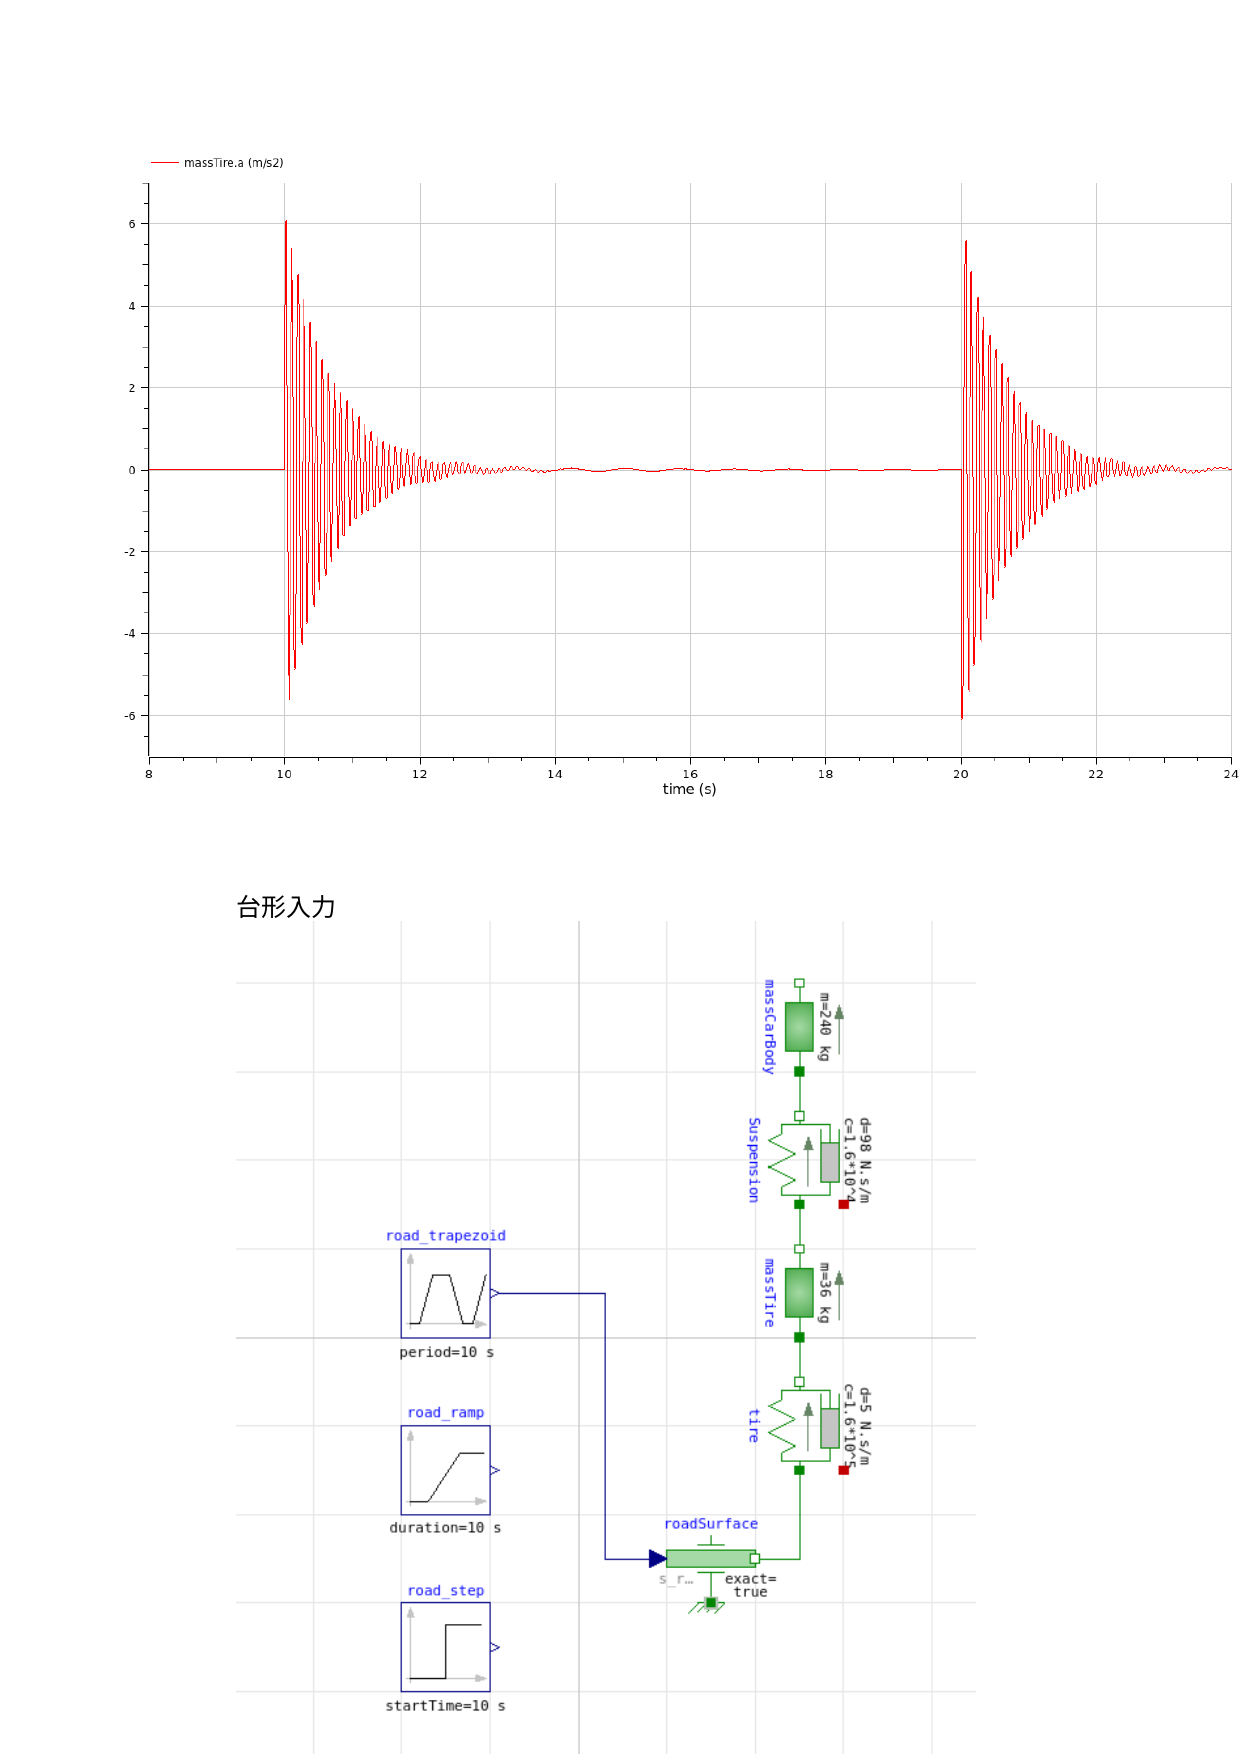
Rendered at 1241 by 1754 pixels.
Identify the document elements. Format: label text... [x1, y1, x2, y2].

text 台形入力 [236, 888, 1122, 924]
picture [236, 921, 976, 1754]
picture [118, 146, 1241, 802]
